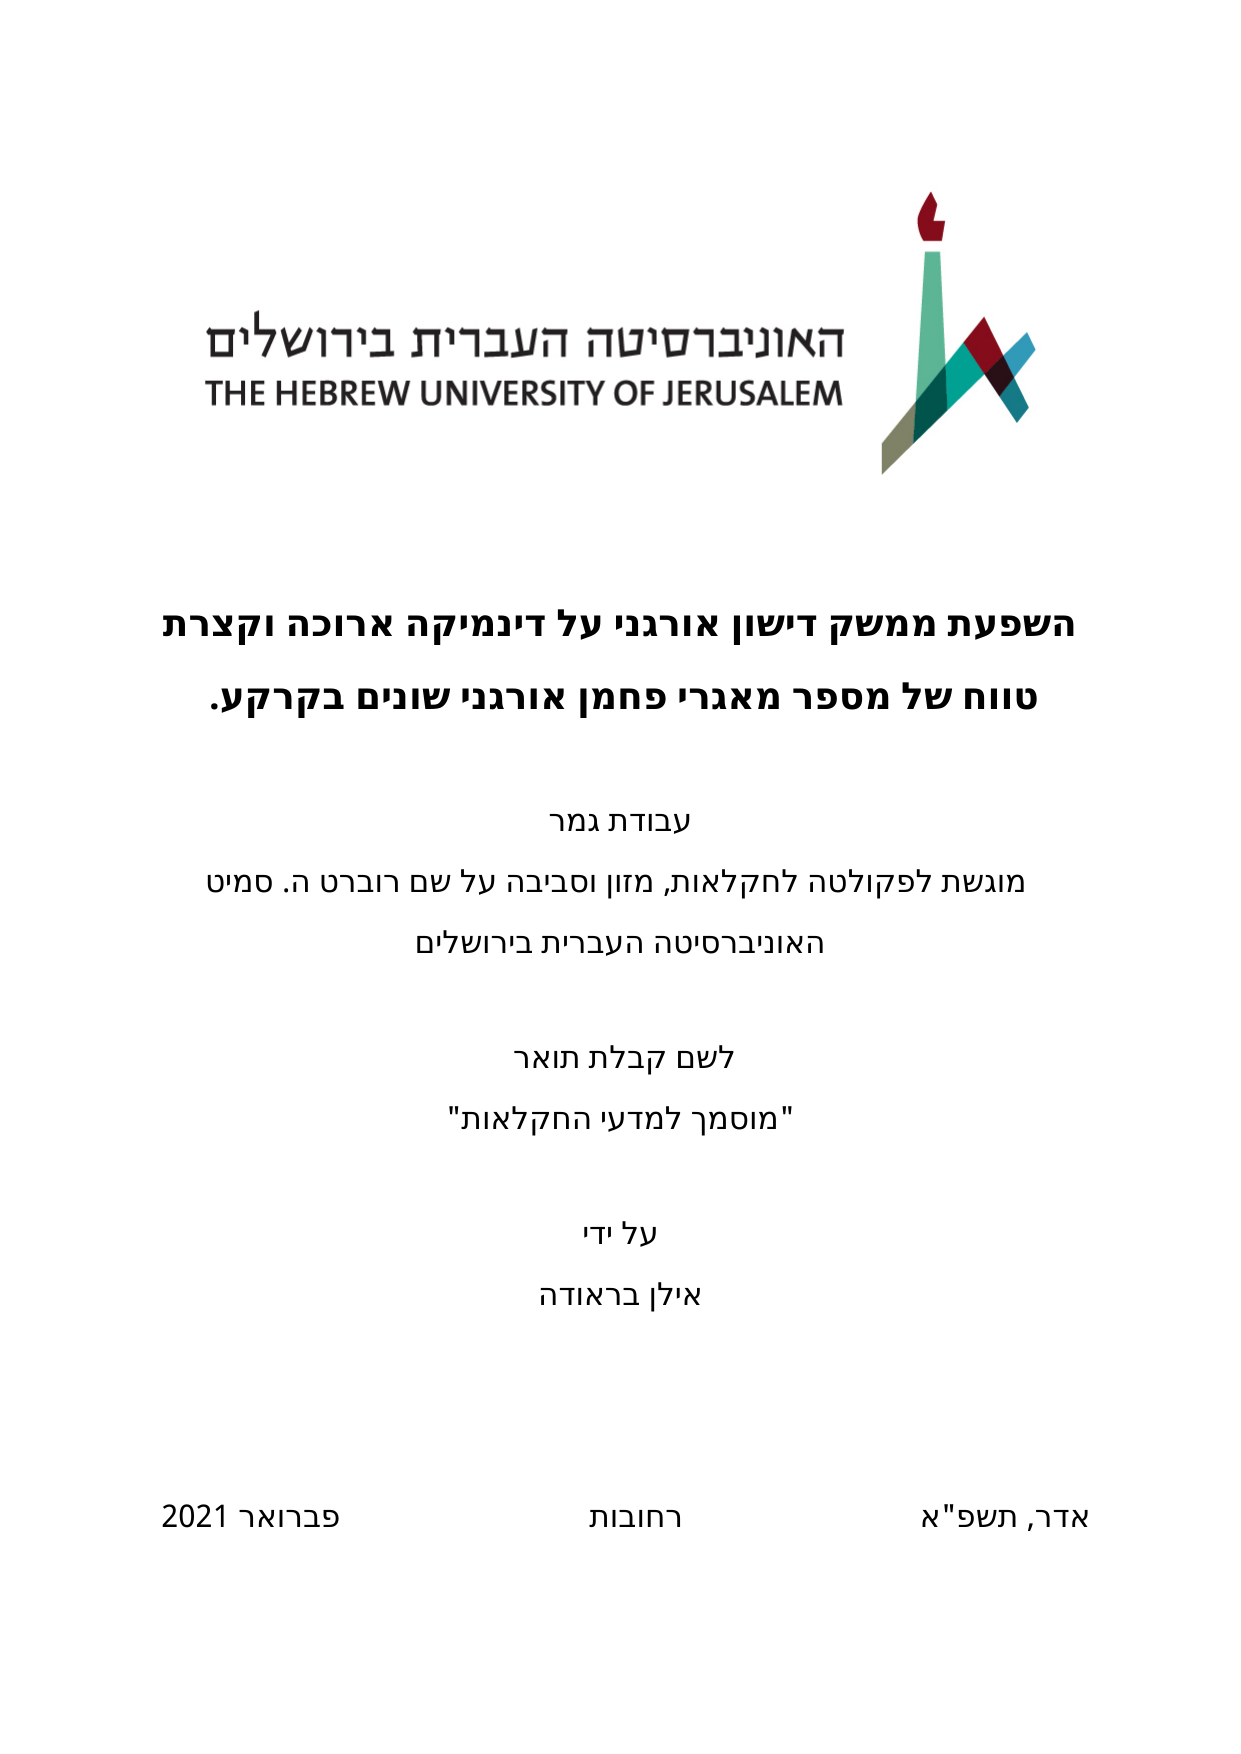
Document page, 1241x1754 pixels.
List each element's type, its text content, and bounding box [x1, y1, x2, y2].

text "מוסמך למדעי החקלאות" [150, 1101, 1091, 1142]
text על ידי [150, 1216, 1091, 1257]
text מוגשת לפקולטה לחקלאות, מזון וסביבה על שם רוברט ה. סמיט [150, 864, 1091, 905]
picture [177, 185, 1064, 481]
text עבודת גמר [150, 803, 1091, 844]
text לשם קבלת תואר [150, 1040, 1091, 1081]
text האוניברסיטה העברית בירושלים [150, 925, 1091, 966]
text אדר, תשפ"א רחובות פברואר 2021 [150, 1500, 1091, 1541]
subtitle ­ [150, 187, 1091, 552]
text השפעת ממשק דישון אורגני על דינמיקה ארוכה וקצרת טווח של מספר מאגרי פחמן אורגני שונים בקרקע. [150, 603, 1091, 725]
text אילן בראודה [150, 1277, 1091, 1318]
